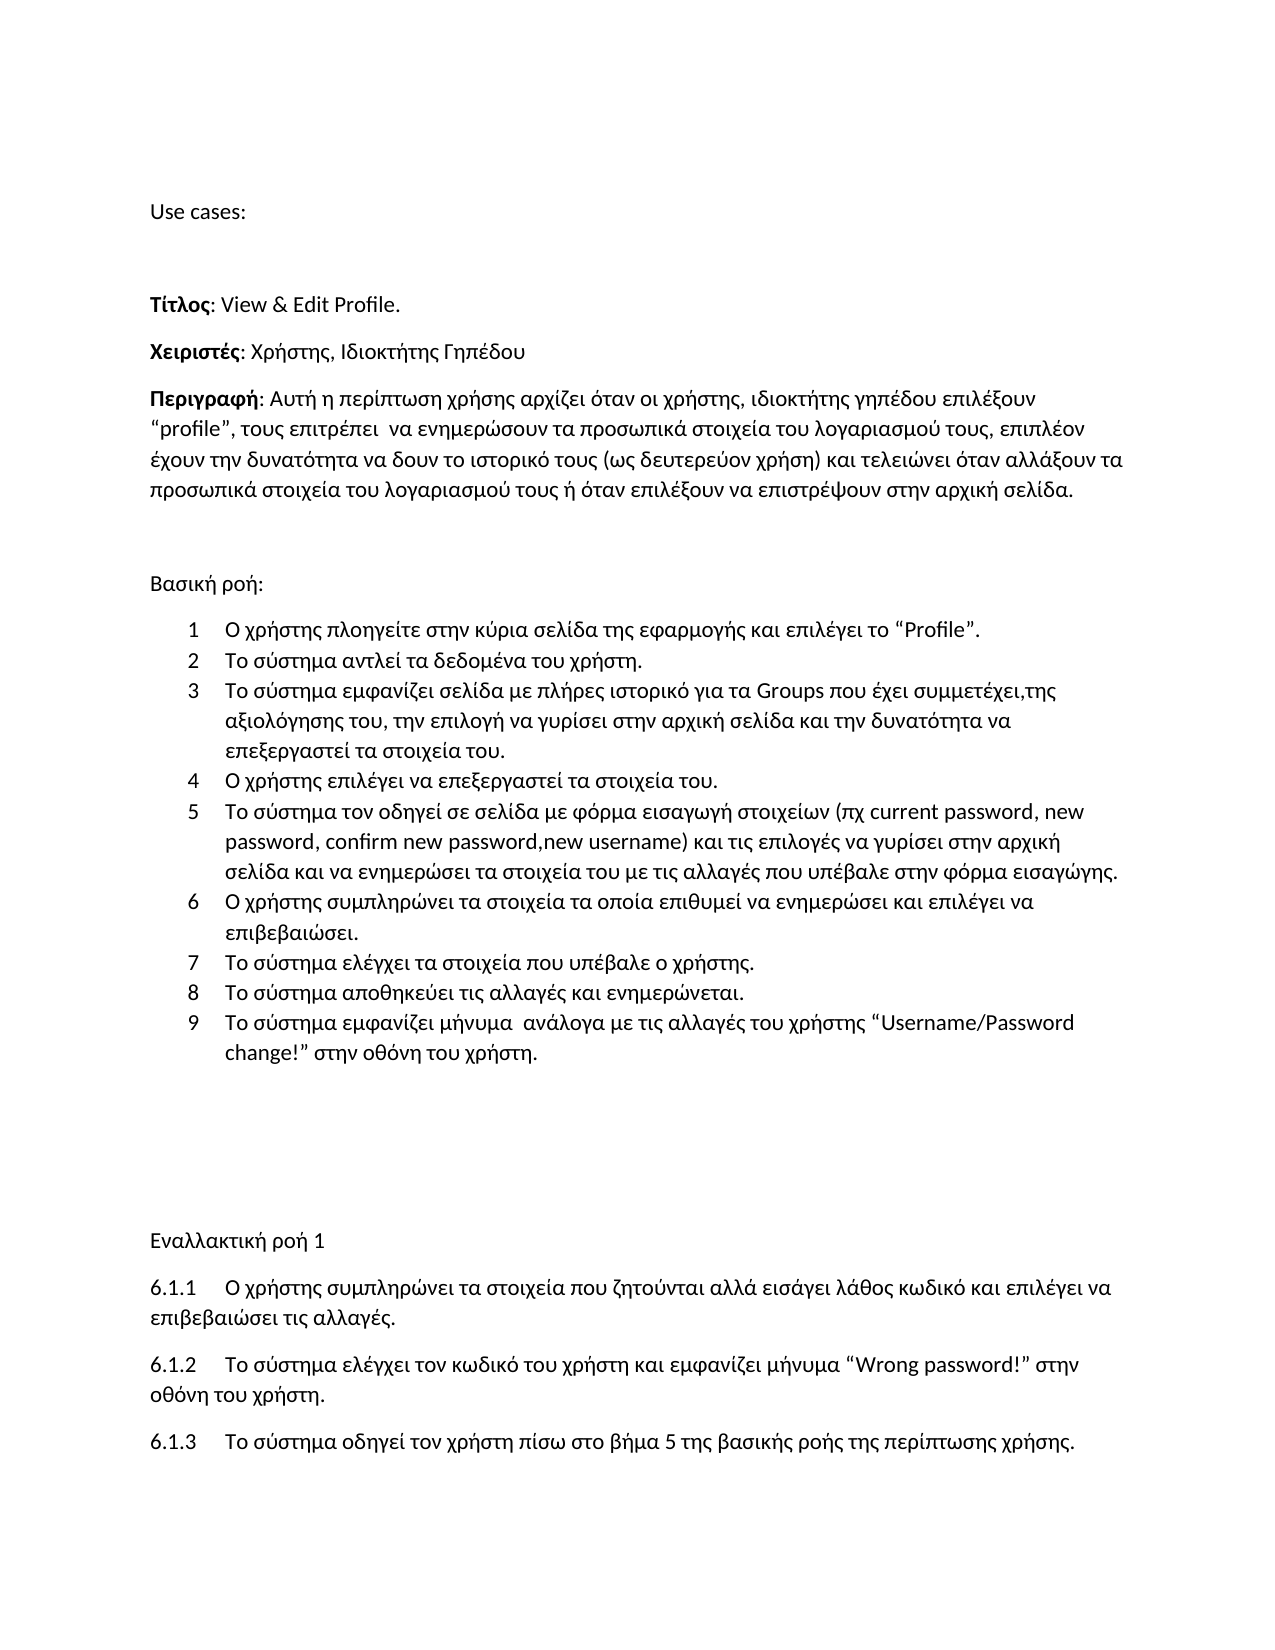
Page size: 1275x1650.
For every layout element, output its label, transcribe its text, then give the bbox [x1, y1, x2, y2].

list Το σύστημα εμφανίζει μήνυμα ανάλογα με τις αλλαγές του χρήστης “Username/Password change!” στην οθόνη του χρήστη. [187, 1008, 1125, 1067]
text Use cases: [150, 197, 1125, 225]
list Ο χρήστης επιλέγει να επεξεργαστεί τα στοιχεία του. [187, 767, 1125, 795]
text Βασική ροή: [150, 569, 1125, 597]
list Το σύστημα εμφανίζει σελίδα με πλήρες ιστορικό για τα Groups που έχει συμμετέχει,της αξιολόγησης του, την επιλογή να γυρίσει στην αρχική σελίδα και την δυνατότητα να επεξεργαστεί τα στοιχεία του. [187, 676, 1125, 764]
list Το σύστημα αντλεί τα δεδομένα του χρήστη. [187, 646, 1125, 674]
list Ο χρήστης πλοηγείτε στην κύρια σελίδα της εφαρμογής και επιλέγει το “Profile”. [187, 616, 1125, 644]
text 6.1.2 Το σύστημα ελέγχει τον κωδικό του χρήστη και εμφανίζει μήνυμα “Wrong password!” στην οθόνη του χρήστη. [150, 1350, 1125, 1408]
list Το σύστημα τoν οδηγεί σε σελίδα με φόρμα εισαγωγή στοιχείων (πχ current password, new password, confirm new password,new username) και τις επιλογές να γυρίσει στην αρχική σελίδα και να ενημερώσει τα στοιχεία του με τις αλλαγές που υπέβαλε στην φόρμα εισαγώγης. [187, 797, 1125, 885]
list Το σύστημα ελέγχει τα στοιχεία που υπέβαλε ο χρήστης. [187, 948, 1125, 976]
text Τίτλος: View & Edit Profile. [150, 291, 1125, 319]
text 6.1.3 Το σύστημα οδηγεί τον χρήστη πίσω στο βήμα 5 της βασικής ροής της περίπτωσης χρήσης. [150, 1427, 1125, 1455]
text Εναλλακτική ροή 1 [150, 1226, 1125, 1254]
text Περιγραφή: Αυτή η περίπτωση χρήσης αρχίζει όταν οι χρήστης, ιδιοκτήτης γηπέδου επιλέξουν “profile”, τους επιτρέπει να ενημερώσουν τα προσωπικά στοιχεία του λογαριασμού τους, επιπλέον έχουν την δυνατότητα να δουν το ιστορικό τους (ως δευτερεύον χρήση) και τελειώνει όταν αλλάξουν τα προσωπικά στοιχεία του λογαριασμού τους ή όταν επιλέξουν να επιστρέψουν στην αρχική σελίδα. [150, 384, 1125, 503]
text 6.1.1 Ο χρήστης συμπληρώνει τα στοιχεία που ζητούνται αλλά εισάγει λάθος κωδικό και επιλέγει να επιβεβαιώσει τις αλλαγές. [150, 1273, 1125, 1331]
list Ο χρήστης συμπληρώνει τα στοιχεία τα οποία επιθυμεί να ενημερώσει και επιλέγει να επιβεβαιώσει. [187, 887, 1125, 946]
text Χειριστές: Χρήστης, Ιδιοκτήτης Γηπέδου [150, 337, 1125, 366]
list Το σύστημα αποθηκεύει τις αλλαγές και ενημερώνεται. [187, 978, 1125, 1006]
